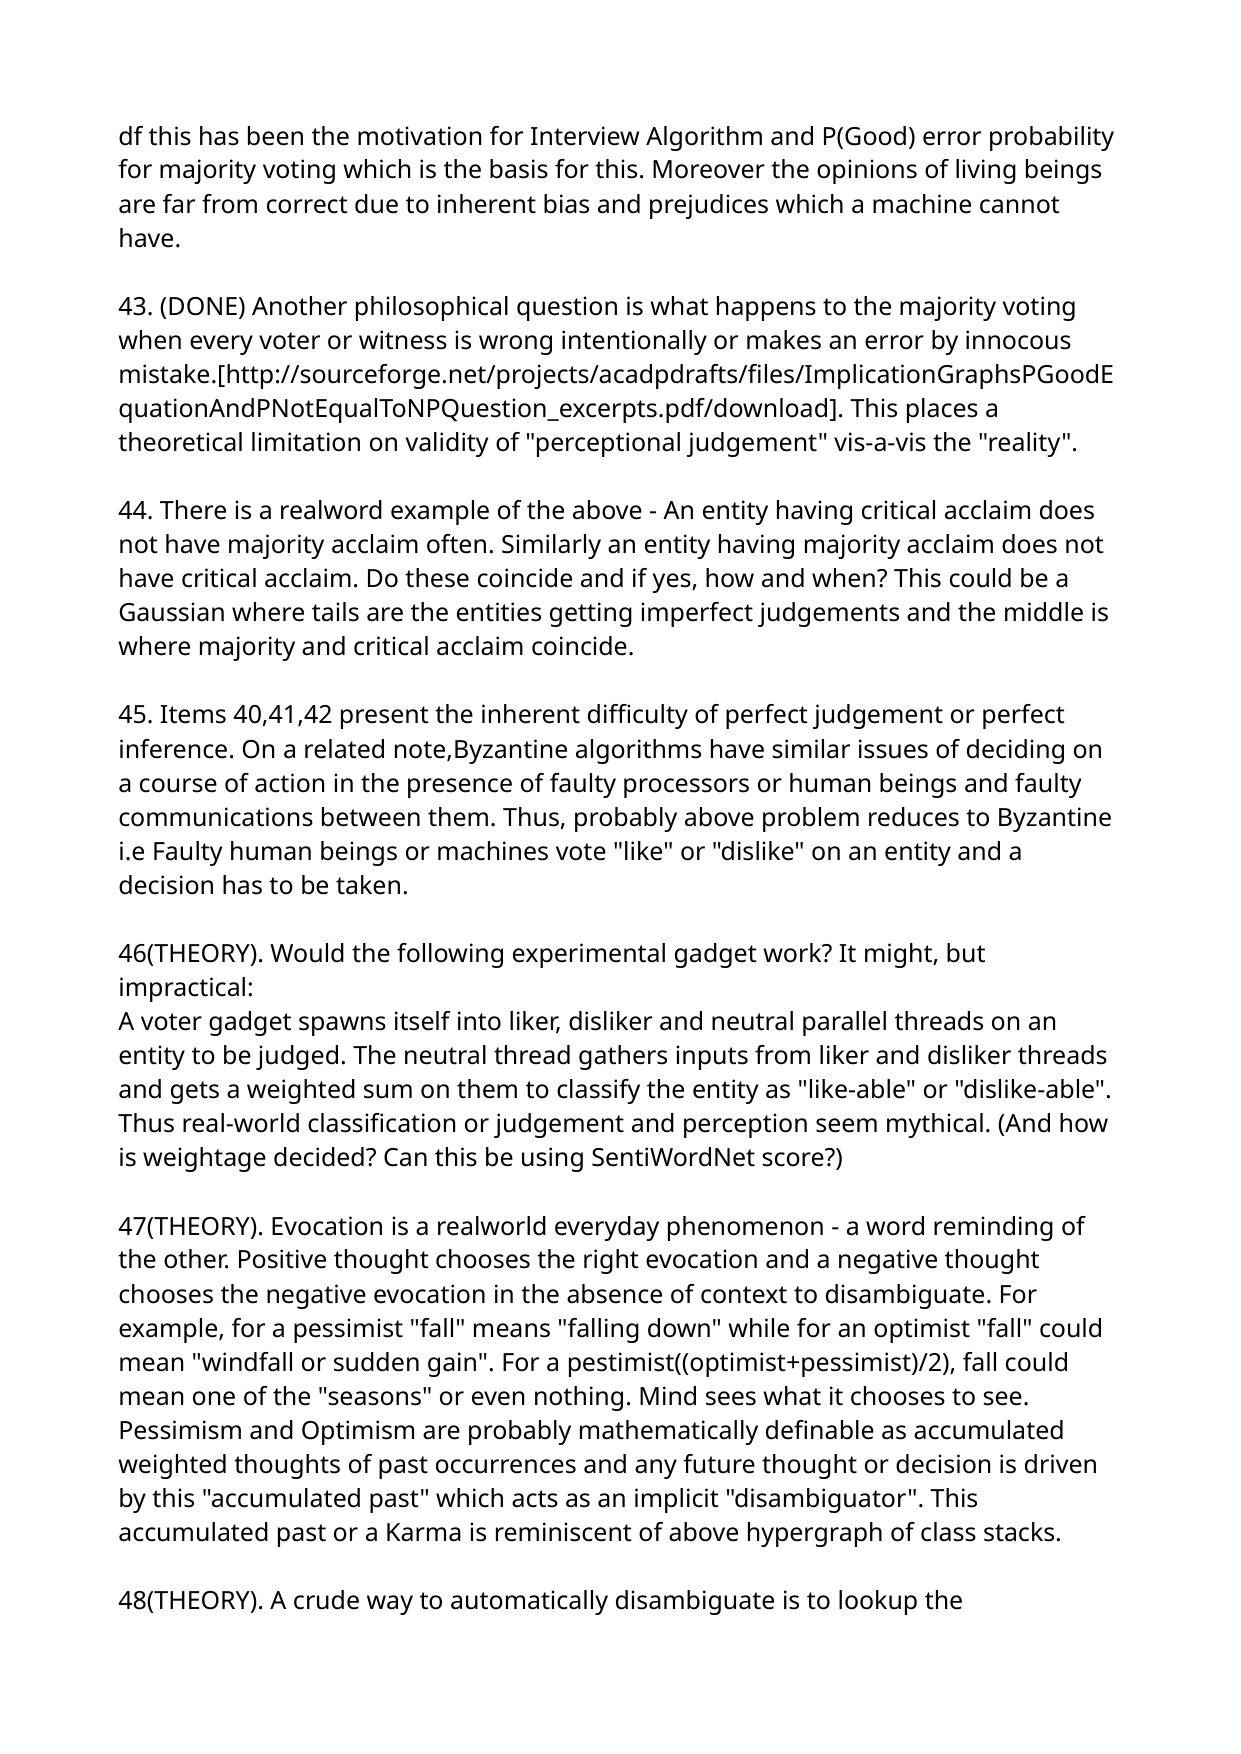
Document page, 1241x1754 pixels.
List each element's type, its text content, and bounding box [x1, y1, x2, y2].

text A voter gadget spawns itself into liker, disliker and neutral parallel threads on an entity to be judged. The neutral thread gathers inputs from liker and disliker threads and gets a weighted sum on them to classify the entity as "like-able" or "dislike-able". Thus real-world classification or judgement and perception seem mythical. (And how is weightage decided? Can this be using SentiWordNet score?) [118, 1004, 1122, 1174]
text 44. There is a realword example of the above - An entity having critical acclaim does not have majority acclaim often. Similarly an entity having majority acclaim does not have critical acclaim. Do these coincide and if yes, how and when? This could be a Gaussian where tails are the entities getting imperfect judgements and the middle is where majority and critical acclaim coincide. [118, 493, 1122, 663]
text 46(THEORY). Would the following experimental gadget work? It might, but impractical: [118, 936, 1122, 1004]
text 48(THEORY). A crude way to automatically disambiguate is to lookup the [118, 1583, 1122, 1617]
text df this has been the motivation for Interview Algorithm and P(Good) error probability for majority voting which is the basis for this. Moreover the opinions of living beings are far from correct due to inherent bias and prejudices which a machine cannot have. [118, 118, 1122, 254]
text 45. Items 40,41,42 present the inherent difficulty of perfect judgement or perfect inference. On a related note,Byzantine algorithms have similar issues of deciding on a course of action in the presence of faulty processors or human beings and faulty communications between them. Thus, probably above problem reduces to Byzantine i.e Faulty human beings or machines vote "like" or "dislike" on an entity and a decision has to be taken. [118, 697, 1122, 902]
text 43. (DONE) Another philosophical question is what happens to the majority voting when every voter or witness is wrong intentionally or makes an error by innocous mistake.[http://sourceforge.net/projects/acadpdrafts/files/ImplicationGraphsPGoodEquationAndPNotEqualToNPQuestion_excerpts.pdf/download]. This places a theoretical limitation on validity of "perceptional judgement" vis-a-vis the "reality". [118, 288, 1122, 459]
text 47(THEORY). Evocation is a realworld everyday phenomenon - a word reminding of the other. Positive thought chooses the right evocation and a negative thought chooses the negative evocation in the absence of context to disambiguate. For example, for a pessimist "fall" means "falling down" while for an optimist "fall" could mean "windfall or sudden gain". For a pestimist((optimist+pessimist)/2), fall could mean one of the "seasons" or even nothing. Mind sees what it chooses to see. Pessimism and Optimism are probably mathematically definable as accumulated weighted thoughts of past occurrences and any future thought or decision is driven by this "accumulated past" which acts as an implicit "disambiguator". This accumulated past or a Karma is reminiscent of above hypergraph of class stacks. [118, 1208, 1122, 1549]
